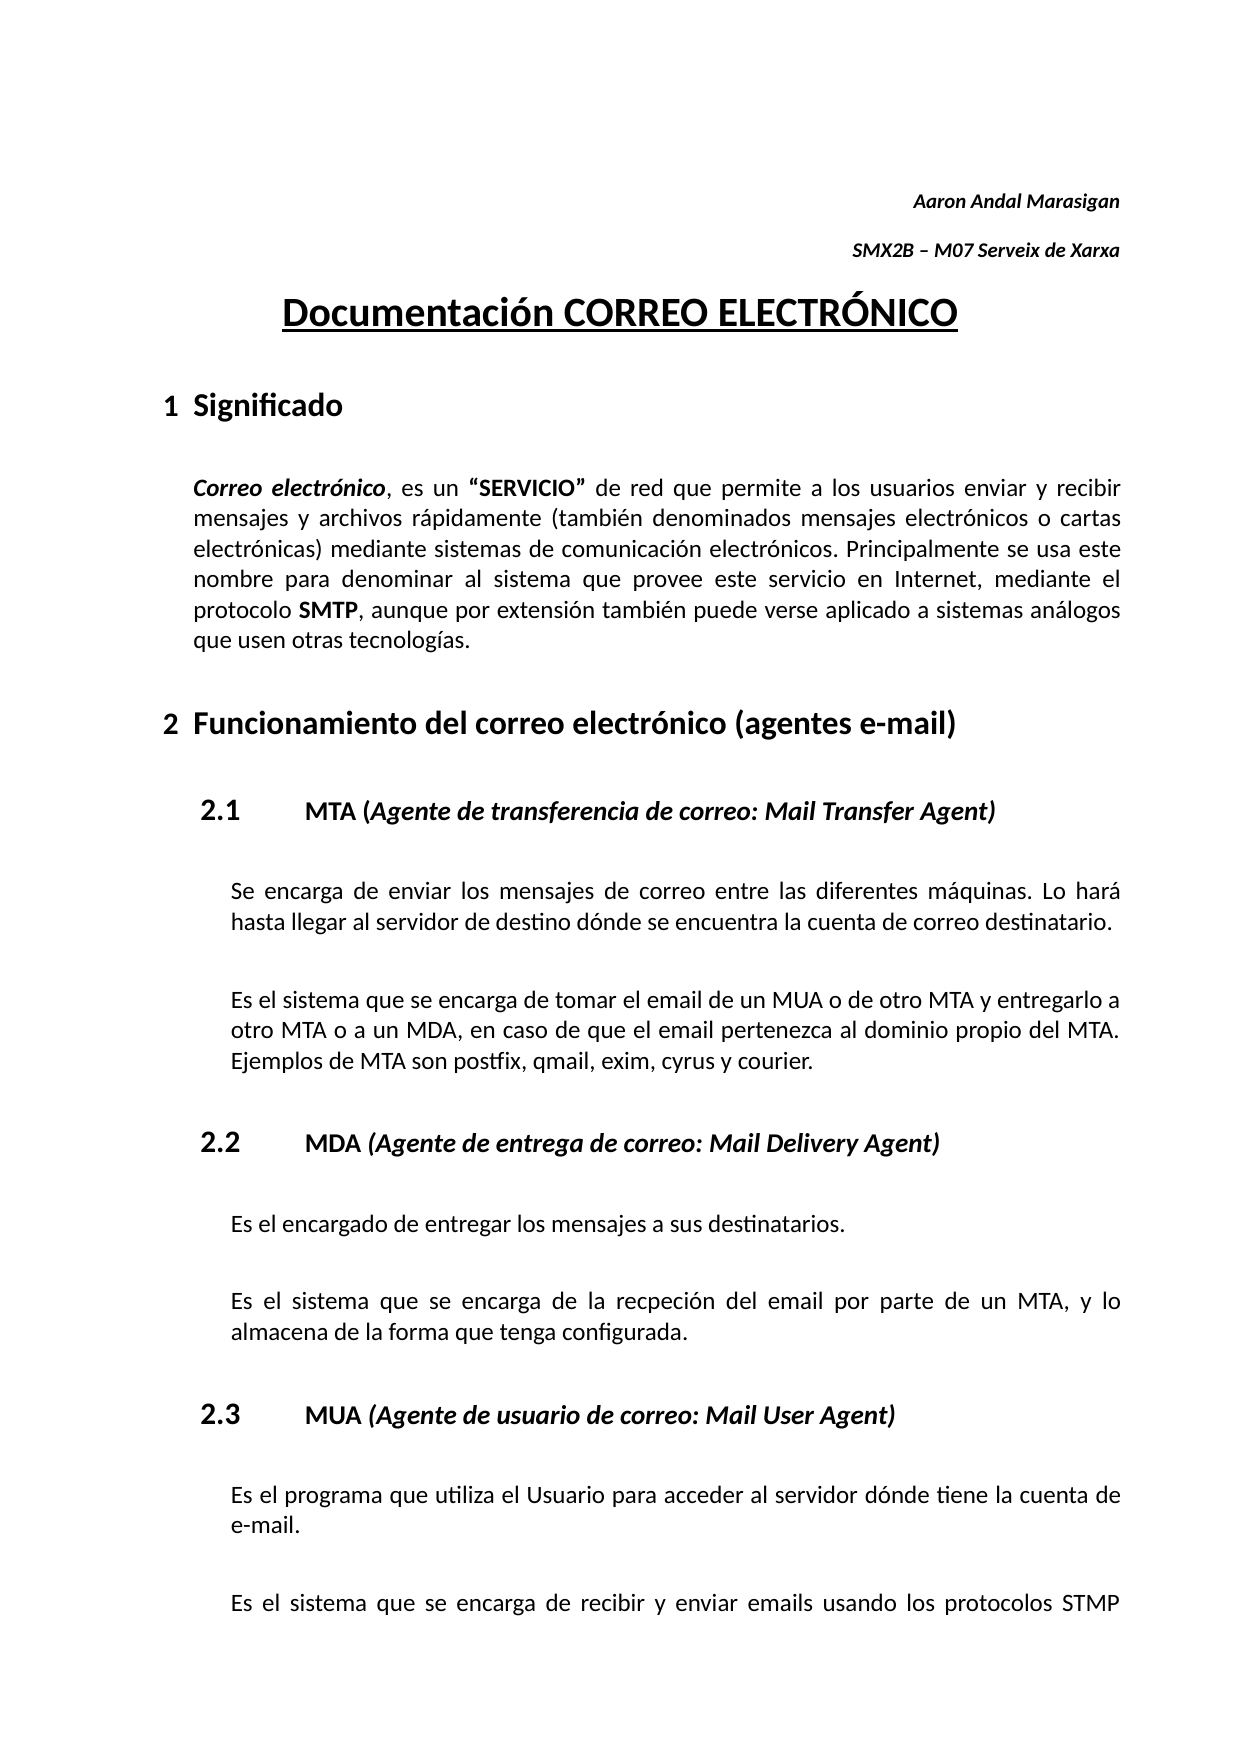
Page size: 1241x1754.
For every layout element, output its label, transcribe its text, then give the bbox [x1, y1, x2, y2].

list Es el programa que utiliza el Usuario para acceder al servidor dónde tiene la cuenta de e-mail. [193, 1479, 1122, 1540]
list Significado [156, 384, 1122, 425]
list Correo electrónico, es un “SERVICIO” de red que permite a los usuarios enviar y recibir mensajes y archivos rápidamente (también denominados mensajes electrónicos o cartas electrónicas) mediante sistemas de comunicación electrónicos. Principalmente se usa este nombre para denominar al sistema que provee este servicio en Internet, mediante el protocolo SMTP, aunque por extensión también puede verse aplicado a sistemas análogos que usen otras tecnologías. [156, 472, 1122, 655]
text SMX2B – M07 Serveix de Xarxa [118, 237, 1122, 262]
list MUA (Agente de usuario de correo: Mail User Agent) [193, 1394, 1122, 1432]
list MTA (Agente de transferencia de correo: Mail Transfer Agent) [193, 790, 1122, 828]
list Funcionamiento del correo electrónico (agentes e-mail) [156, 702, 1122, 743]
list Se encarga de enviar los mensajes de correo entre las diferentes máquinas. Lo hará hasta llegar al servidor de destino dónde se encuentra la cuenta de correo destinatario. [193, 876, 1122, 937]
list MDA (Agente de entrega de correo: Mail Delivery Agent) [193, 1122, 1122, 1161]
text Documentación CORREO ELECTRÓNICO [118, 286, 1122, 337]
list Es el encargado de entregar los mensajes a sus destinatarios. [193, 1208, 1122, 1238]
list Es el sistema que se encarga de la recpeción del email por parte de un MTA, y lo almacena de la forma que tenga configurada. [193, 1286, 1122, 1347]
text Aaron Andal Marasigan [118, 188, 1122, 213]
list Es el sistema que se encarga de recibir y enviar emails usando los protocolos STMP [193, 1587, 1122, 1618]
list Es el sistema que se encarga de tomar el email de un MUA o de otro MTA y entregarlo a otro MTA o a un MDA, en caso de que el email pertenezca al dominio propio del MTA. Ejemplos de MTA son postfix, qmail, exim, cyrus y courier. [193, 984, 1122, 1075]
